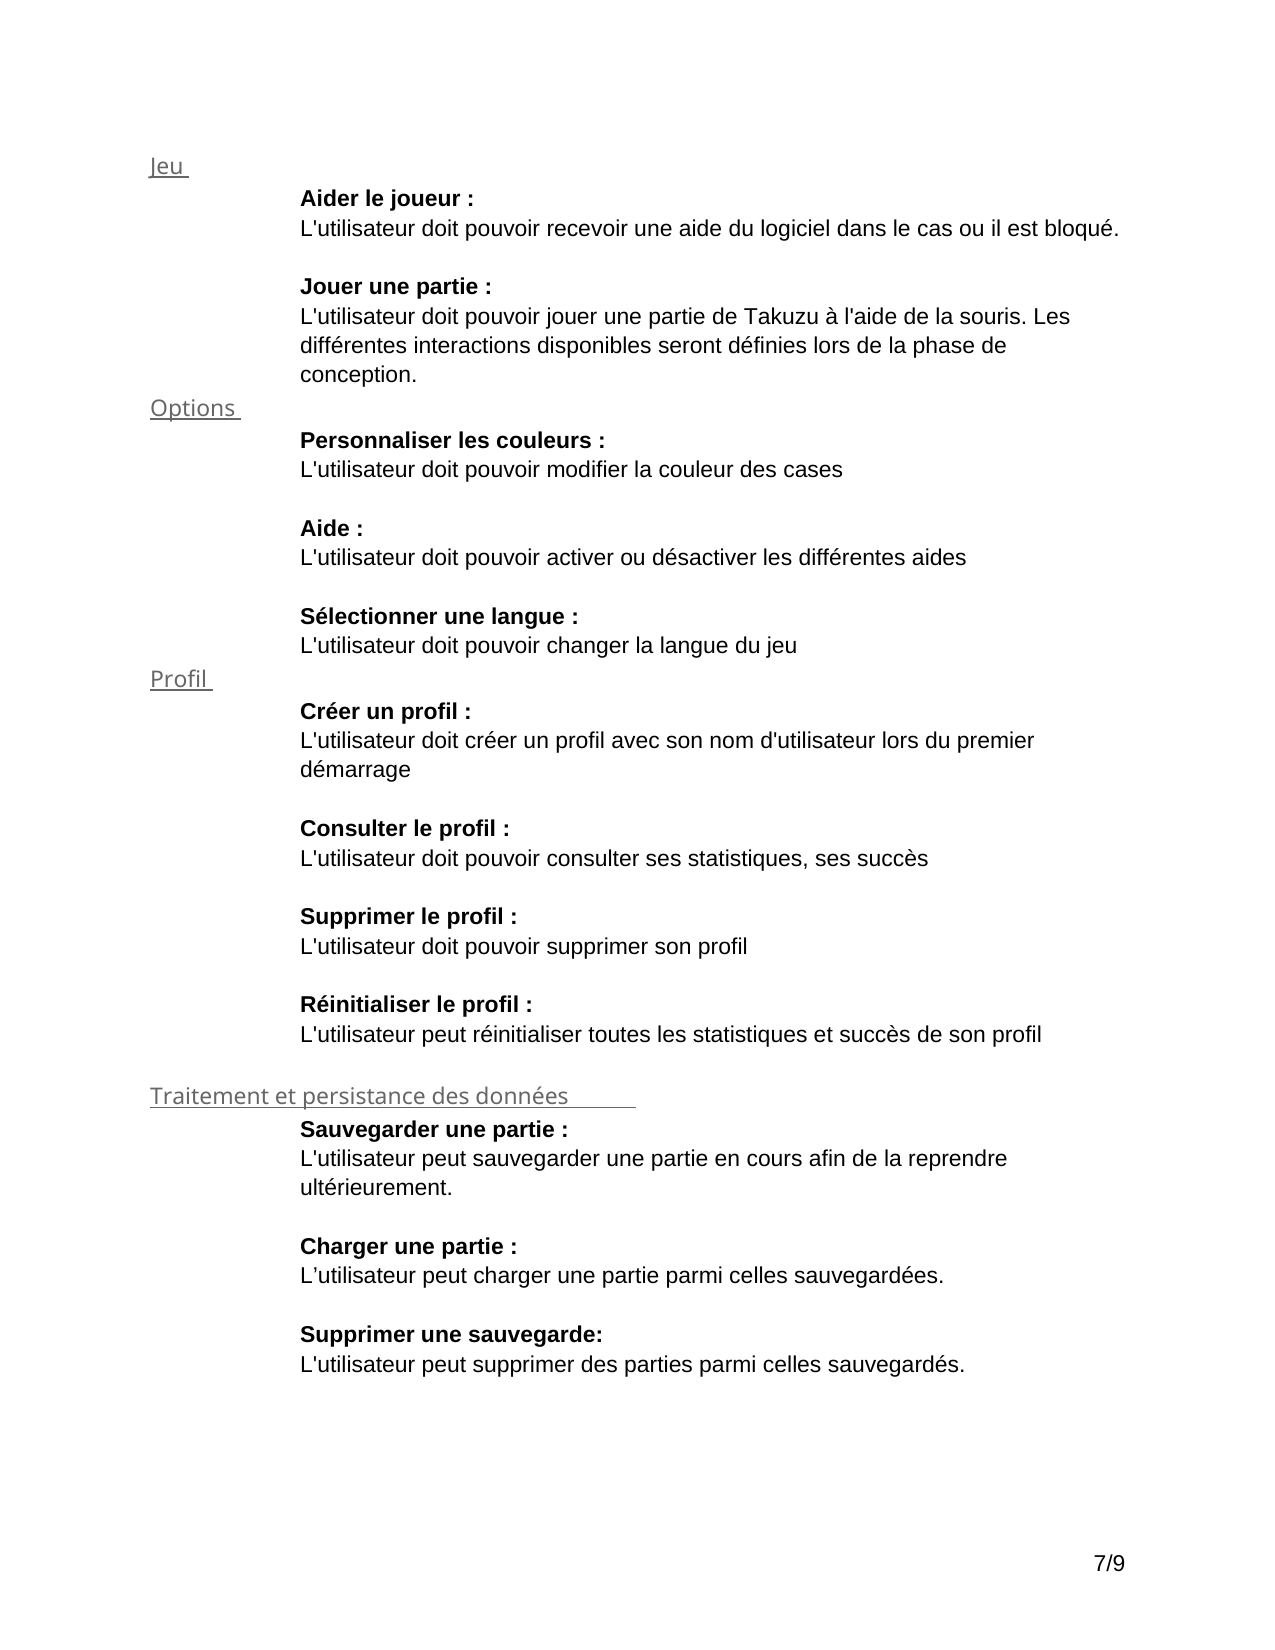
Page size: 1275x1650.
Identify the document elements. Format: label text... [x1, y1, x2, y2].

text L'utilisateur doit pouvoir modifier la couleur des cases [225, 457, 1125, 482]
text L'utilisateur doit pouvoir consulter ses statistiques, ses succès [225, 845, 1125, 871]
text Aide : [225, 516, 1125, 541]
text Consulter le profil : [225, 816, 1125, 842]
text Réinitialiser le profil : [225, 992, 1125, 1018]
text L'utilisateur doit pouvoir activer ou désactiver les différentes aides [225, 545, 1125, 571]
text L’utilisateur peut charger une partie parmi celles sauvegardées. [300, 1263, 1125, 1289]
text L'utilisateur doit pouvoir supprimer son profil [225, 933, 1125, 959]
text Aider le joueur : [150, 186, 1125, 212]
text Supprimer le profil : [225, 904, 1125, 930]
text Supprimer une sauvegarde: [300, 1322, 1125, 1347]
text L'utilisateur doit pouvoir changer la langue du jeu [225, 633, 1125, 659]
text L'utilisateur doit pouvoir jouer une partie de Takuzu à l'aide de la souris. Les différentes interactions disponibles seront définies lors de la phase de conception. [300, 303, 1125, 388]
subtitle Traitement et persistance des données [150, 1080, 1125, 1112]
text Sauvegarder une partie : [300, 1116, 1125, 1142]
text Charger une partie : [300, 1234, 1125, 1259]
subtitle Options [150, 392, 1125, 423]
text L'utilisateur doit pouvoir recevoir une aide du logiciel dans le cas ou il est bloqué. [225, 215, 1125, 241]
subtitle Jeu [150, 150, 1125, 181]
text Personnaliser les couleurs : [225, 427, 1125, 453]
text Créer un profil : [300, 698, 1125, 724]
text L'utilisateur doit créer un profil avec son nom d'utilisateur lors du premier démarrage [300, 728, 1125, 783]
subtitle Profil [150, 662, 1125, 694]
text Sélectionner une langue : [225, 604, 1125, 629]
text Jouer une partie : [150, 274, 1125, 300]
text L'utilisateur peut sauvegarder une partie en cours afin de la reprendre ultérieurement. [300, 1146, 1125, 1201]
text L'utilisateur peut réinitialiser toutes les statistiques et succès de son profil [225, 1022, 1125, 1047]
text L'utilisateur peut supprimer des parties parmi celles sauvegardés. [300, 1351, 1125, 1377]
